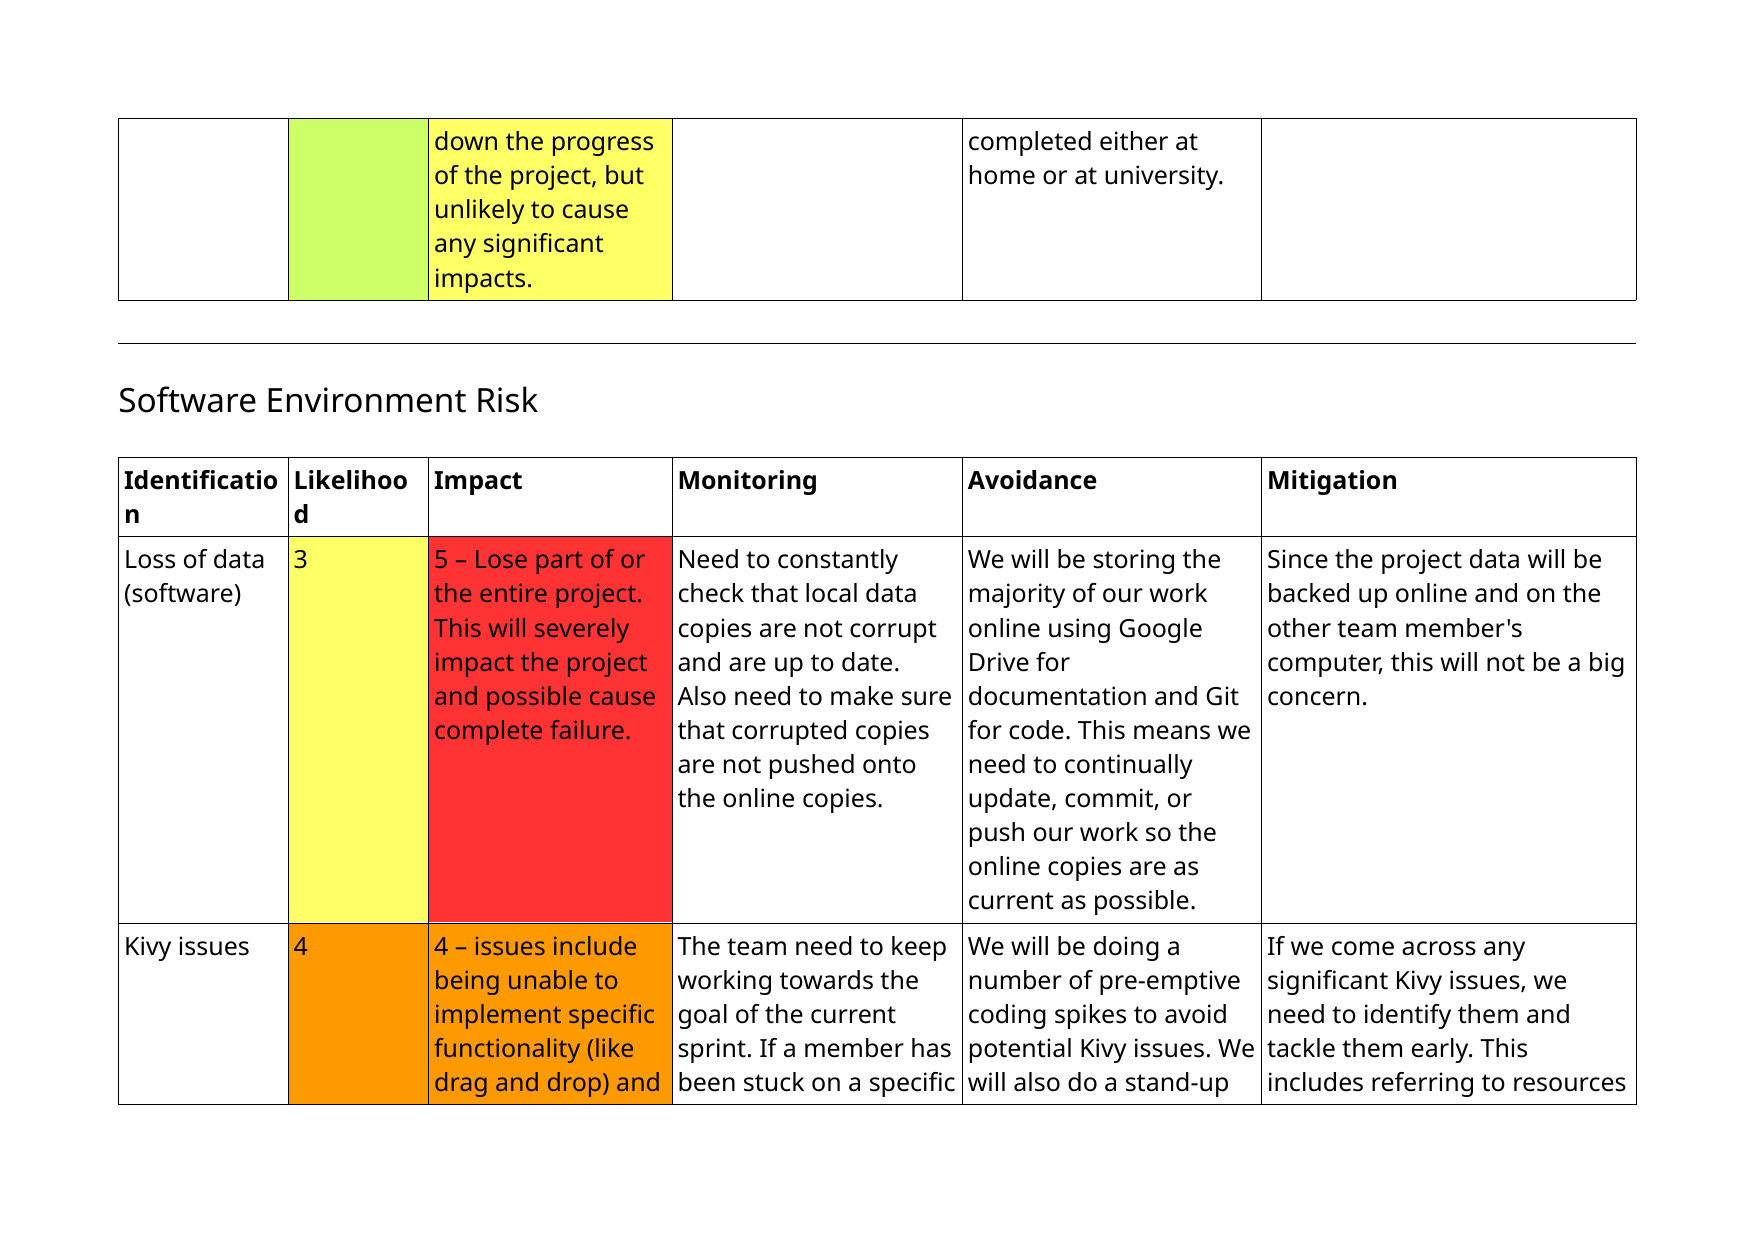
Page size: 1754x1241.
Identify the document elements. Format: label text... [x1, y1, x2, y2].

table_header Mitigation [1262, 458, 1636, 536]
table_cell 5 – Lose part of or the entire project. This will severely impact the project and possible cause complete failure. [429, 537, 672, 922]
table_cell We will be storing the majority of our work online using Google Drive for documentation and Git for code. This means we need to continually update, commit, or push our work so the online copies are as current as possible. [963, 537, 1261, 922]
table_cell [119, 119, 288, 300]
table_header Likelihood [289, 458, 428, 536]
text Software Environment Risk [118, 377, 1636, 422]
table_cell [1262, 119, 1636, 300]
table_cell down the progress of the project, but unlikely to cause any significant impacts. [429, 119, 672, 300]
table_cell We will be doing a number of pre-emptive coding spikes to avoid potential Kivy issues. We will also do a stand-up [963, 924, 1261, 1104]
table_cell Loss of data (software) [119, 537, 288, 922]
table_cell Need to constantly check that local data copies are not corrupt and are up to date. Also need to make sure that corrupted copies are not pushed onto the online copies. [673, 537, 962, 922]
table_cell The team need to keep working towards the goal of the current sprint. If a member has been stuck on a specific [673, 924, 962, 1104]
table_header Monitoring [673, 458, 962, 536]
table_cell Since the project data will be backed up online and on the other team member's computer, this will not be a big concern. [1262, 537, 1636, 922]
table_header Identification [119, 458, 288, 536]
table_header Impact [429, 458, 672, 536]
table_header Avoidance [963, 458, 1261, 536]
table_cell 4 – issues include being unable to implement specific functionality (like drag and drop) and [429, 924, 672, 1104]
table_cell completed either at home or at university. [963, 119, 1261, 300]
table_cell [673, 119, 962, 300]
table_cell [289, 119, 428, 300]
table_cell 4 [289, 924, 428, 1104]
table_cell 3 [289, 537, 428, 922]
table_cell Kivy issues [119, 924, 288, 1104]
table_cell If we come across any significant Kivy issues, we need to identify them and tackle them early. This includes referring to resources [1262, 924, 1636, 1104]
